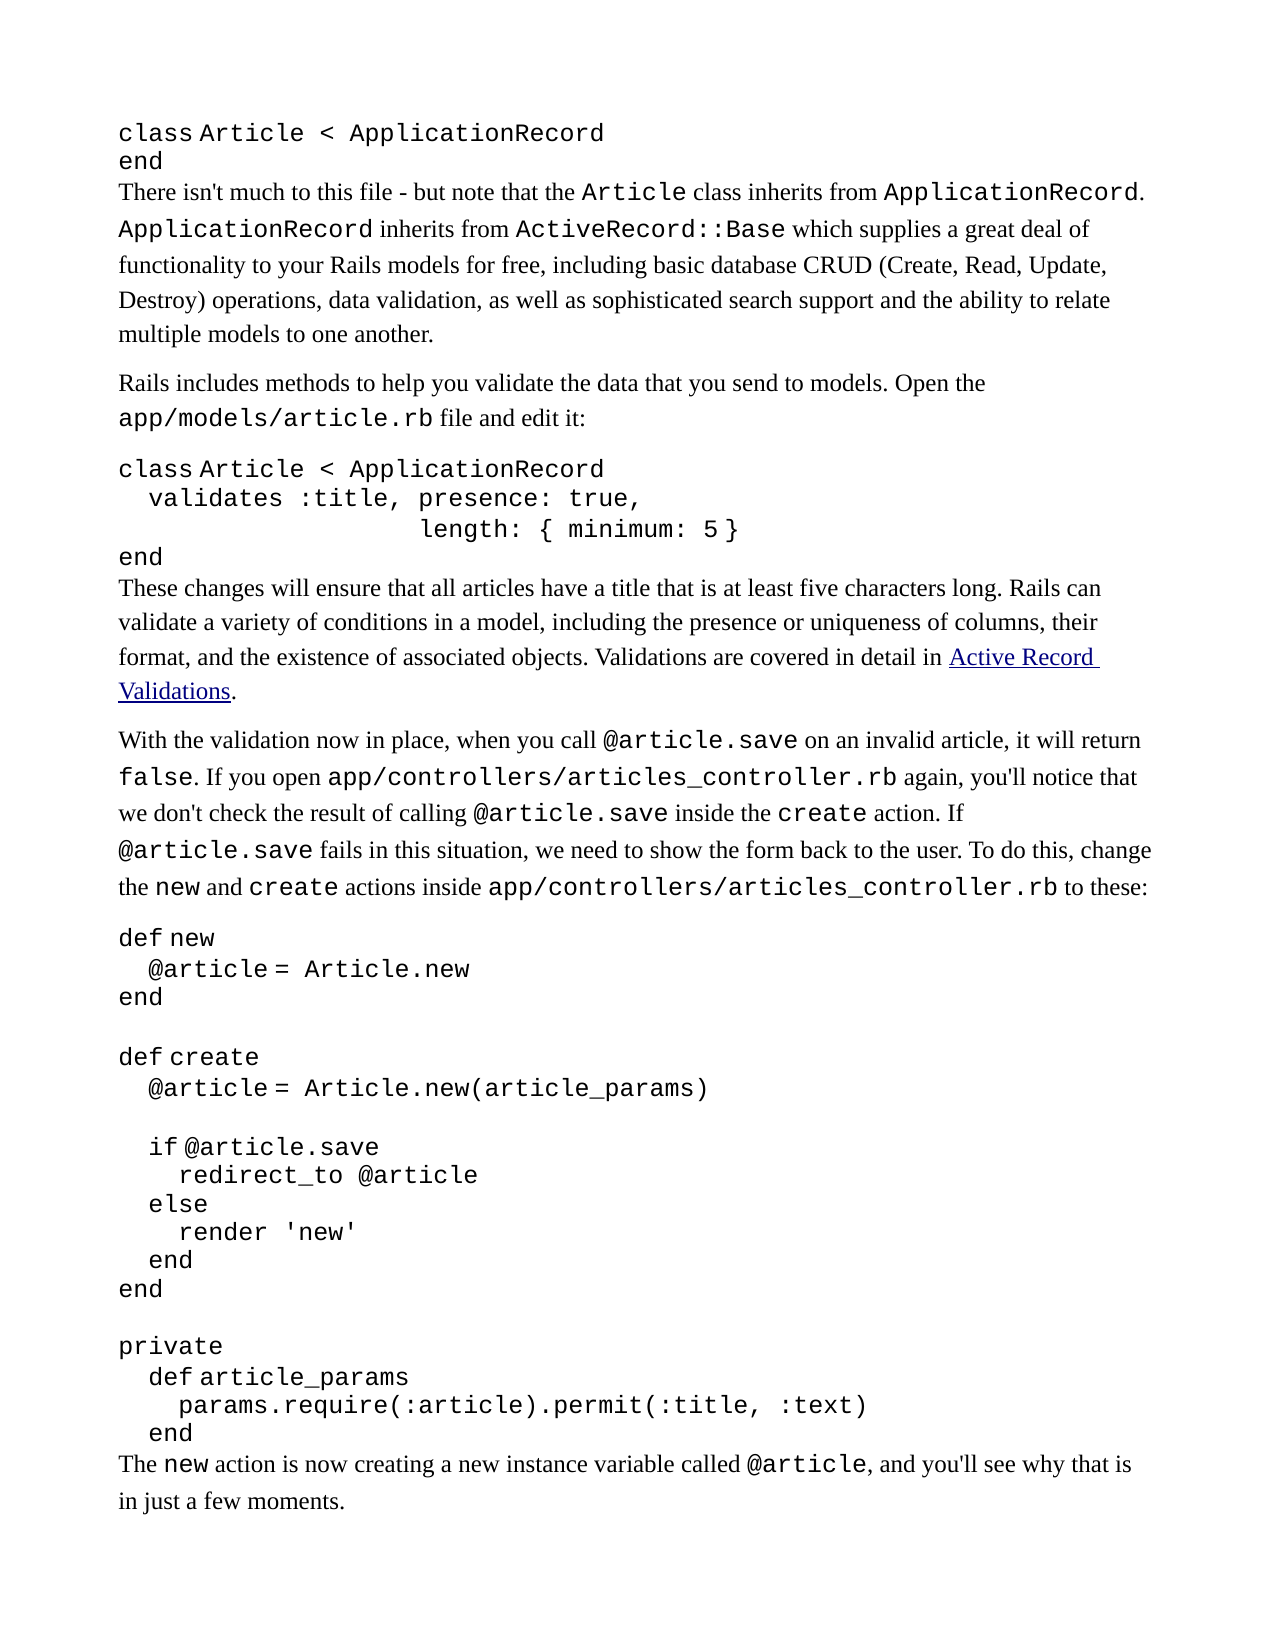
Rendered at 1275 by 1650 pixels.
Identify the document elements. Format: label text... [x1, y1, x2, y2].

text Rails includes methods to help you validate the data that you send to models. Open the app/models/article.rb file and edit it: [118, 368, 1157, 434]
table_header class Article < ApplicationRecord validates :title, presence: true, length: { minimum: 5 } end [118, 455, 758, 573]
text These changes will ensure that all articles have a title that is at least five characters long. Rails can validate a variety of conditions in a model, including the presence or uniqueness of columns, their format, and the existence of associated objects. Validations are covered in detail in Active Record Validations. [118, 573, 1157, 705]
table_header def new @article = Article.new end def create @article = Article.new(article_params) if @article.save redirect_to @article else render 'new' end end private def article_params params.require(:article).permit(:title, :text) end [118, 923, 879, 1449]
text With the validation now in place, when you call @article.save on an invalid article, it will return false. If you open app/controllers/articles_controller.rb again, you'll notice that we don't check the result of calling @article.save inside the create action. If @article.save fails in this situation, we need to show the form back to the user. To do this, change the new and create actions inside app/controllers/articles_controller.rb to these: [118, 725, 1157, 902]
text The new action is now creating a new instance variable called @article, and you'll see why that is in just a few moments. [118, 1449, 1157, 1515]
text There isn't much to this file - but note that the Article class inherits from ApplicationRecord. ApplicationRecord inherits from ActiveRecord::Base which supplies a great deal of functionality to your Rails models for free, including basic database CRUD (Create, Read, Update, Destroy) operations, data validation, as well as sophisticated search support and the ability to relate multiple models to one another. [118, 177, 1157, 348]
table_header class Article < ApplicationRecord end [118, 118, 609, 177]
